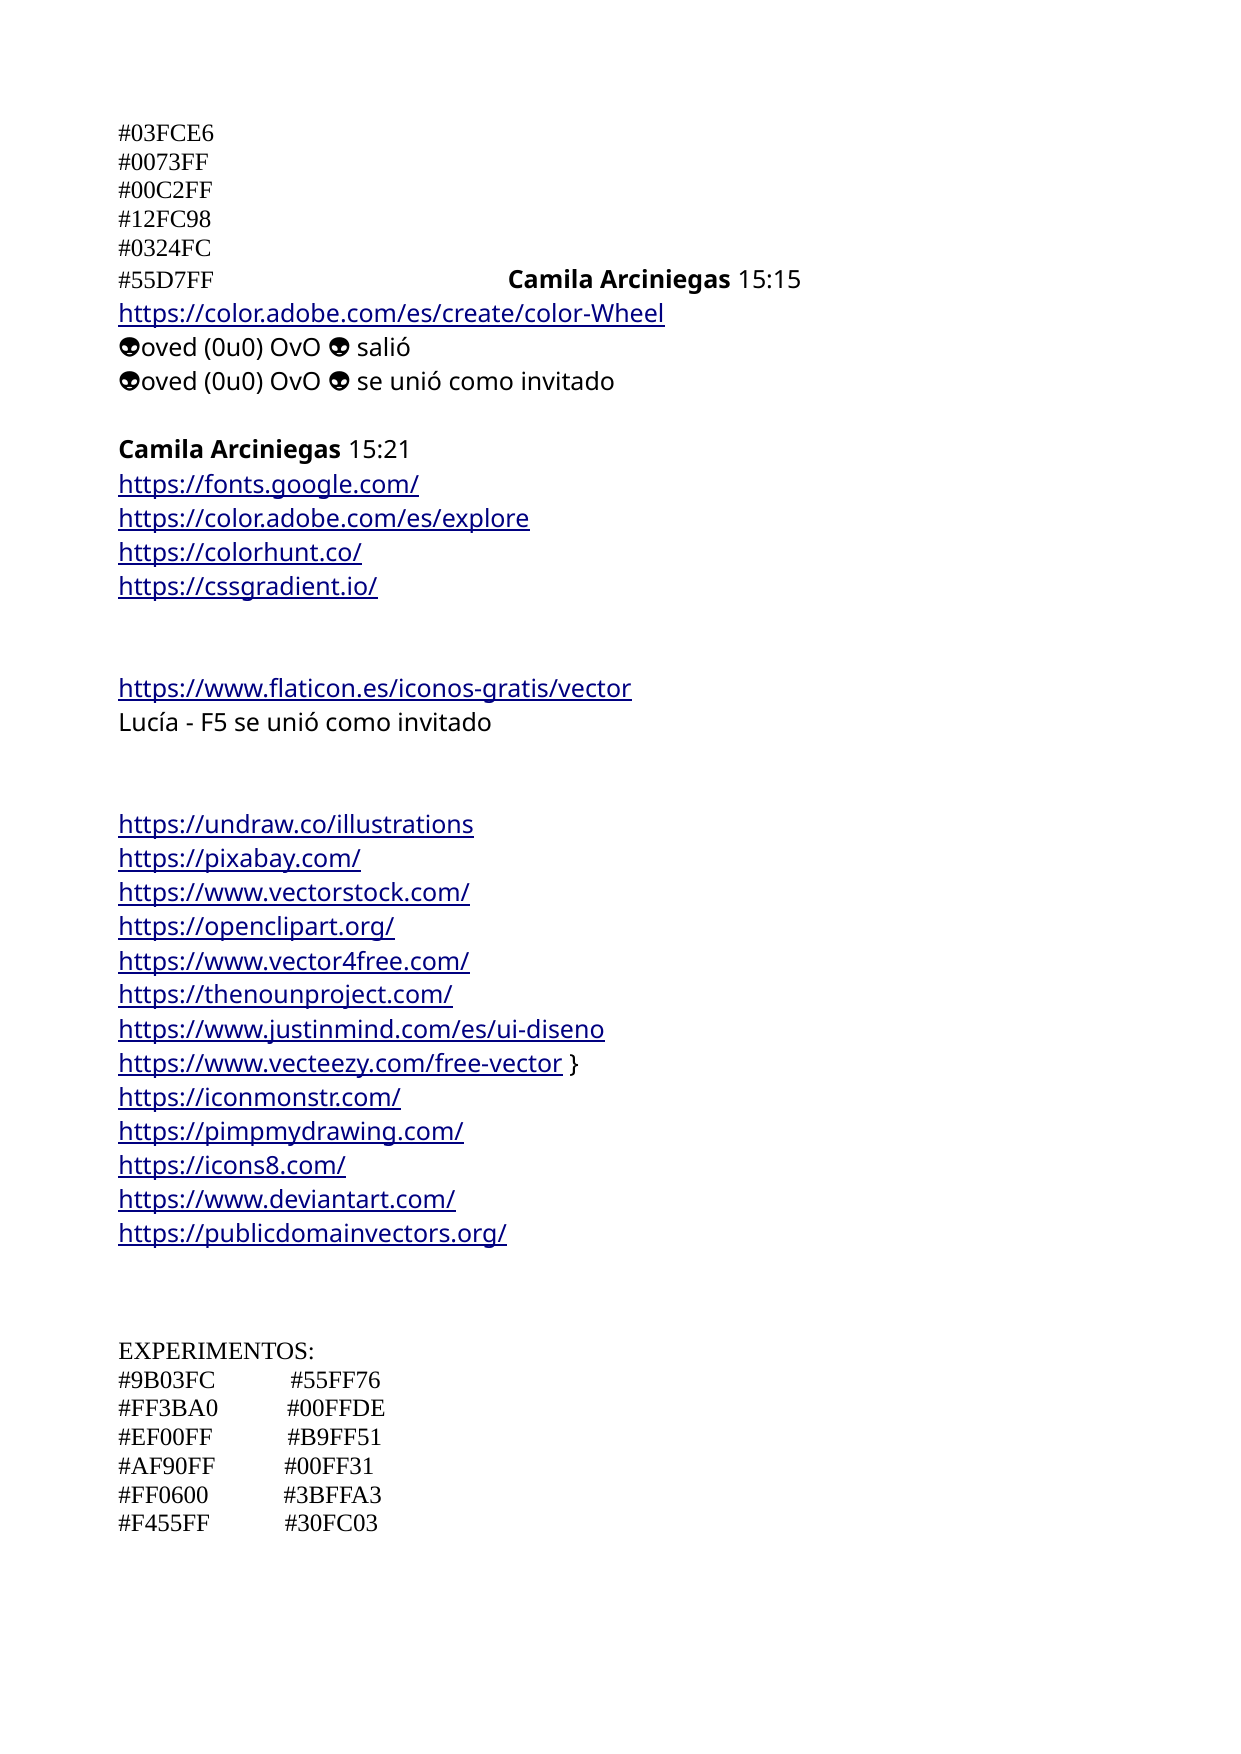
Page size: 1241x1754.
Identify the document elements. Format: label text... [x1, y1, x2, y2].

text #FF0600 #3BFFA3 [118, 1480, 1122, 1508]
text #12FC98 [118, 204, 1122, 233]
text #03FCE6 [118, 118, 1122, 147]
text #00C2FF [118, 176, 1122, 204]
text #F455FF #30FC03 [118, 1508, 1122, 1537]
text #0073FF [118, 147, 1122, 176]
text #EF00FF #B9FF51 [118, 1422, 1122, 1451]
text #0324FC [118, 233, 1122, 262]
text EXPERIMENTOS: [118, 1336, 1122, 1365]
text #55D7FF Camila Arciniegas 15:15 https://color.adobe.com/es/create/color-Wheel 👽oved (0u0) OvO 👽 salió 👽oved (0u0) OvO 👽 se unió como invitado Camila Arciniegas 15:21 https://fonts.google.com/ https://color.adobe.com/es/explore https://colorhunt.co/ https://cssgradient.io/ https://www.flaticon.es/iconos-gratis/vector Lucía - F5 se unió como invitado https://undraw.co/illustrations https://pixabay.com/ https://www.vectorstock.com/ https://openclipart.org/ https://www.vector4free.com/ https://thenounproject.com/ https://www.justinmind.com/es/ui-diseno https://www.vecteezy.com/free-vector } https://iconmonstr.com/ https://pimpmydrawing.com/ https://icons8.com/ https://www.deviantart.com/ https://publicdomainvectors.org/ [118, 262, 1122, 1250]
text #FF3BA0 #00FFDE [118, 1393, 1122, 1422]
text #9B03FC #55FF76 [118, 1365, 1122, 1393]
text #AF90FF #00FF31 [118, 1451, 1122, 1480]
